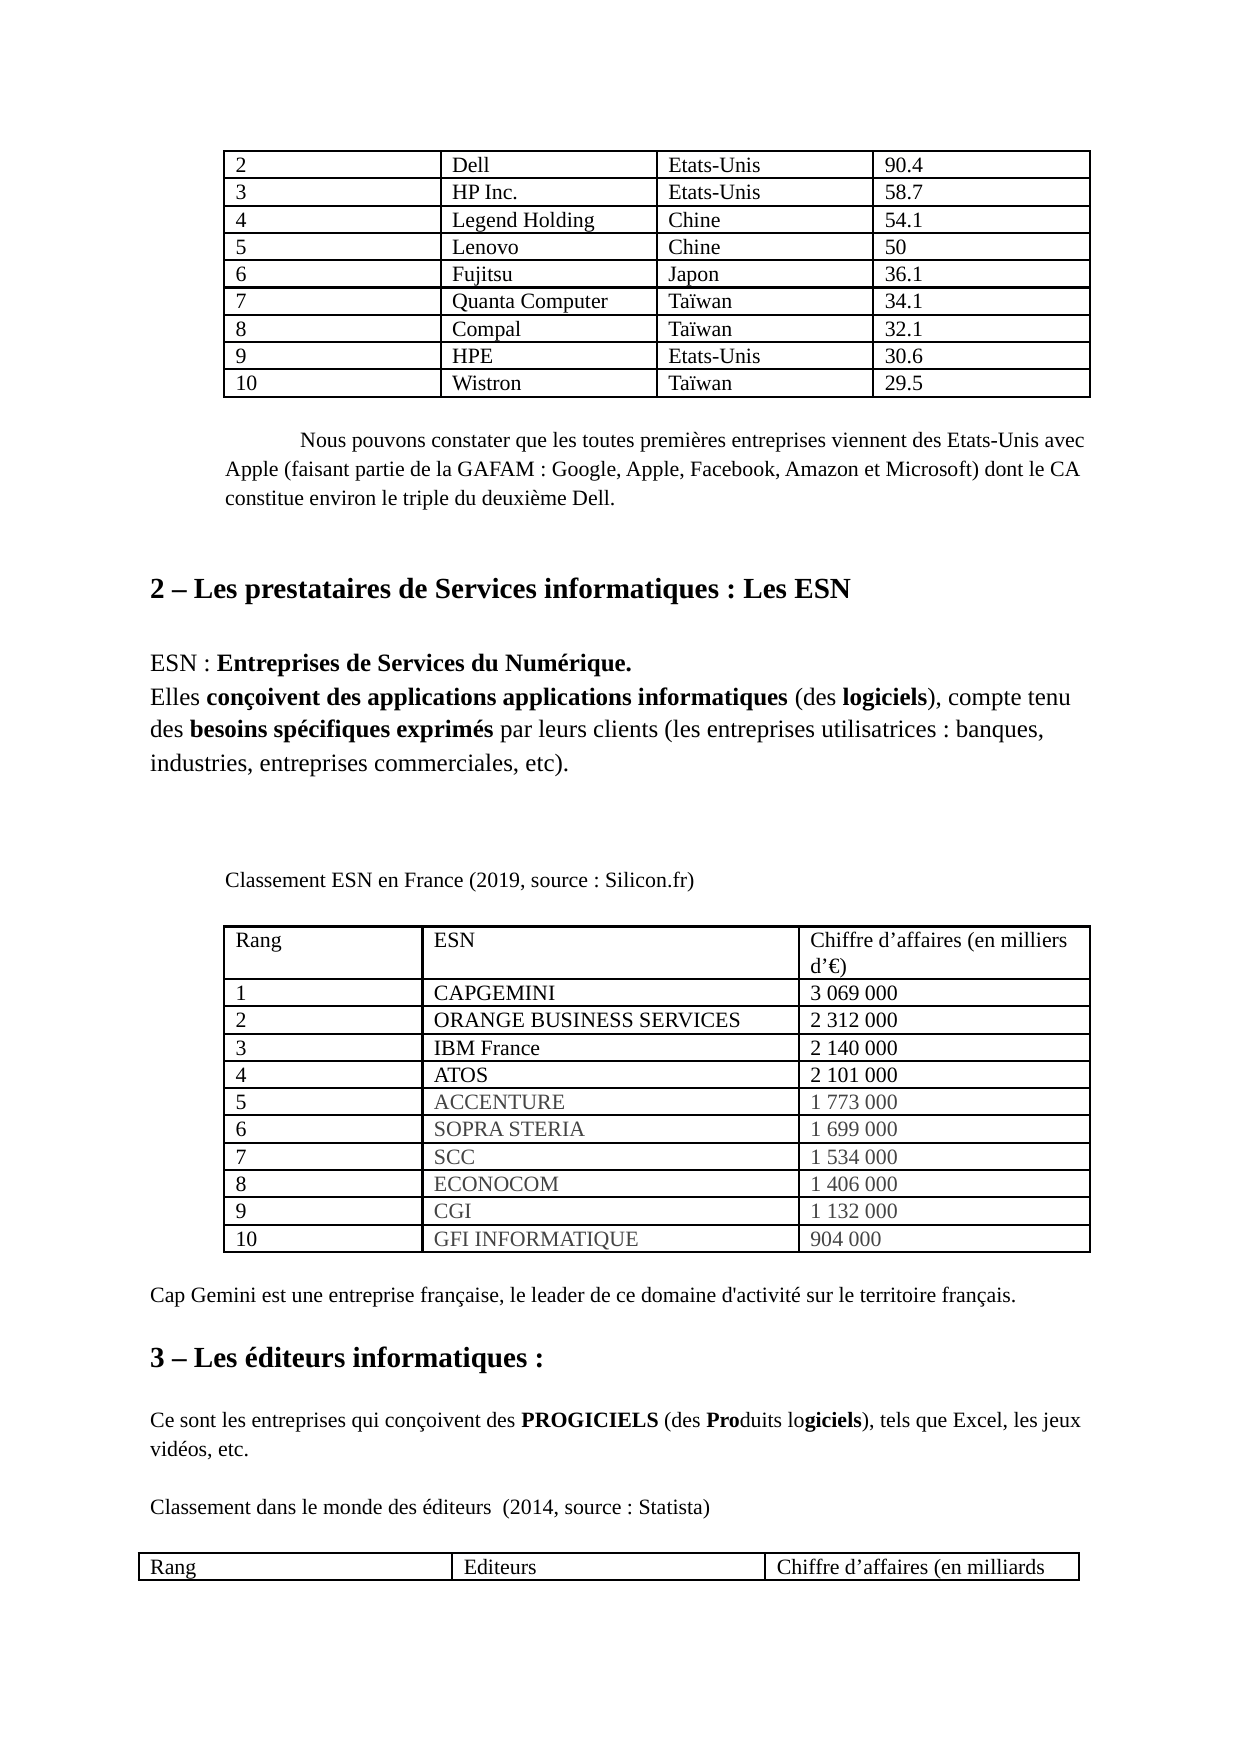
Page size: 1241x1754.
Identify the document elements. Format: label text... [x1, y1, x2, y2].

list 3 – Les éditeurs informatiques : [150, 1340, 1090, 1373]
table_cell Legend Holding [442, 207, 656, 232]
table_cell 9 [225, 1198, 421, 1223]
table_cell 5 [225, 234, 440, 259]
text Classement ESN en France (2019, source : Silicon.fr) [225, 867, 1090, 893]
table_cell 1 699 000 [800, 1116, 1089, 1142]
text ESN : Entreprises de Services du Numérique. [150, 648, 1090, 677]
table_cell 904 000 [800, 1226, 1089, 1251]
table_header Chiffre d’affaires (en milliers d’€) [800, 928, 1089, 978]
list Ce sont les entreprises qui conçoivent des PROGICIELS (des Produits logiciels), tels que Excel, les jeux vidéos, etc. [150, 1407, 1090, 1461]
text Elles conçoivent des applications applications informatiques (des logiciels), compte tenu des besoins spécifiques exprimés par leurs clients (les entreprises utilisatrices : banques, industries, entreprises commerciales, etc). [150, 682, 1090, 776]
table_cell 5 [225, 1089, 421, 1114]
table_cell 1 773 000 [800, 1089, 1089, 1114]
table_cell 34.1 [874, 289, 1089, 314]
table_cell 32.1 [874, 316, 1089, 341]
table_header ESN [424, 928, 798, 978]
table_cell 1 534 000 [800, 1144, 1089, 1169]
table_cell Chine [658, 234, 872, 259]
table_cell Dell [442, 152, 656, 177]
table_cell Taïwan [658, 316, 872, 341]
table_cell Compal [442, 316, 656, 341]
table_cell 6 [225, 261, 440, 286]
table_cell Chine [658, 207, 872, 232]
table_cell Japon [658, 261, 872, 286]
table_cell Etats-Unis [658, 343, 872, 368]
table_cell 4 [225, 207, 440, 232]
table_cell 1 132 000 [800, 1198, 1089, 1223]
table_cell CGI [424, 1198, 798, 1223]
table_cell 1 [225, 980, 421, 1005]
table_cell 3 [225, 1035, 421, 1060]
text Nous pouvons constater que les toutes premières entreprises viennent des Etats-Unis avec Apple (faisant partie de la GAFAM : Google, Apple, Facebook, Amazon et Microsoft) dont le CA constitue environ le triple du deuxième Dell. [225, 427, 1090, 510]
table_cell 2 [225, 1007, 421, 1032]
list 2 – Les prestataires de Services informatiques : Les ESN [150, 571, 1090, 605]
table_cell Wistron [442, 370, 656, 396]
table_header Rang [225, 928, 421, 978]
table_cell 29.5 [874, 370, 1089, 396]
table_cell 2 140 000 [800, 1035, 1089, 1060]
table_cell ACCENTURE [424, 1089, 798, 1114]
table_cell Etats-Unis [658, 179, 872, 204]
table_cell Fujitsu [442, 261, 656, 286]
table_cell 4 [225, 1062, 421, 1087]
table_header Rang [140, 1554, 451, 1579]
table_cell Taïwan [658, 370, 872, 396]
table_cell 7 [225, 1144, 421, 1169]
table_cell ORANGE BUSINESS SERVICES [424, 1007, 798, 1032]
text Classement dans le monde des éditeurs (2014, source : Statista) [150, 1494, 1090, 1519]
table_cell Quanta Computer [442, 289, 656, 314]
table_cell 8 [225, 1171, 421, 1196]
table_cell 2 312 000 [800, 1007, 1089, 1032]
table_cell 30.6 [874, 343, 1089, 368]
table_cell 54.1 [874, 207, 1089, 232]
table_cell 10 [225, 1226, 421, 1251]
table_cell ECONOCOM [424, 1171, 798, 1196]
table_cell 2 [225, 152, 440, 177]
table_cell 58.7 [874, 179, 1089, 204]
table_cell ATOS [424, 1062, 798, 1087]
table_cell IBM France [424, 1035, 798, 1060]
table_cell SCC [424, 1144, 798, 1169]
table_cell 90.4 [874, 152, 1089, 177]
table_cell Taïwan [658, 289, 872, 314]
table_cell Etats-Unis [658, 152, 872, 177]
table_cell SOPRA STERIA [424, 1116, 798, 1142]
table_cell HPE [442, 343, 656, 368]
table_cell 50 [874, 234, 1089, 259]
table_cell HP Inc. [442, 179, 656, 204]
table_cell 8 [225, 316, 440, 341]
text Cap Gemini est une entreprise française, le leader de ce domaine d'activité sur le territoire français. [150, 1282, 1090, 1307]
table_cell CAPGEMINI [424, 980, 798, 1005]
table_cell Lenovo [442, 234, 656, 259]
table_cell GFI INFORMATIQUE [424, 1226, 798, 1251]
table_cell 7 [225, 289, 440, 314]
table_header Chiffre d’affaires (en milliards [766, 1554, 1078, 1579]
table_cell 1 406 000 [800, 1171, 1089, 1196]
table_cell 36.1 [874, 261, 1089, 286]
table_cell 3 069 000 [800, 980, 1089, 1005]
table_cell 10 [225, 370, 440, 396]
table_cell 3 [225, 179, 440, 204]
table_header Editeurs [453, 1554, 764, 1579]
table_cell 9 [225, 343, 440, 368]
table_cell 6 [225, 1116, 421, 1142]
table_cell 2 101 000 [800, 1062, 1089, 1087]
